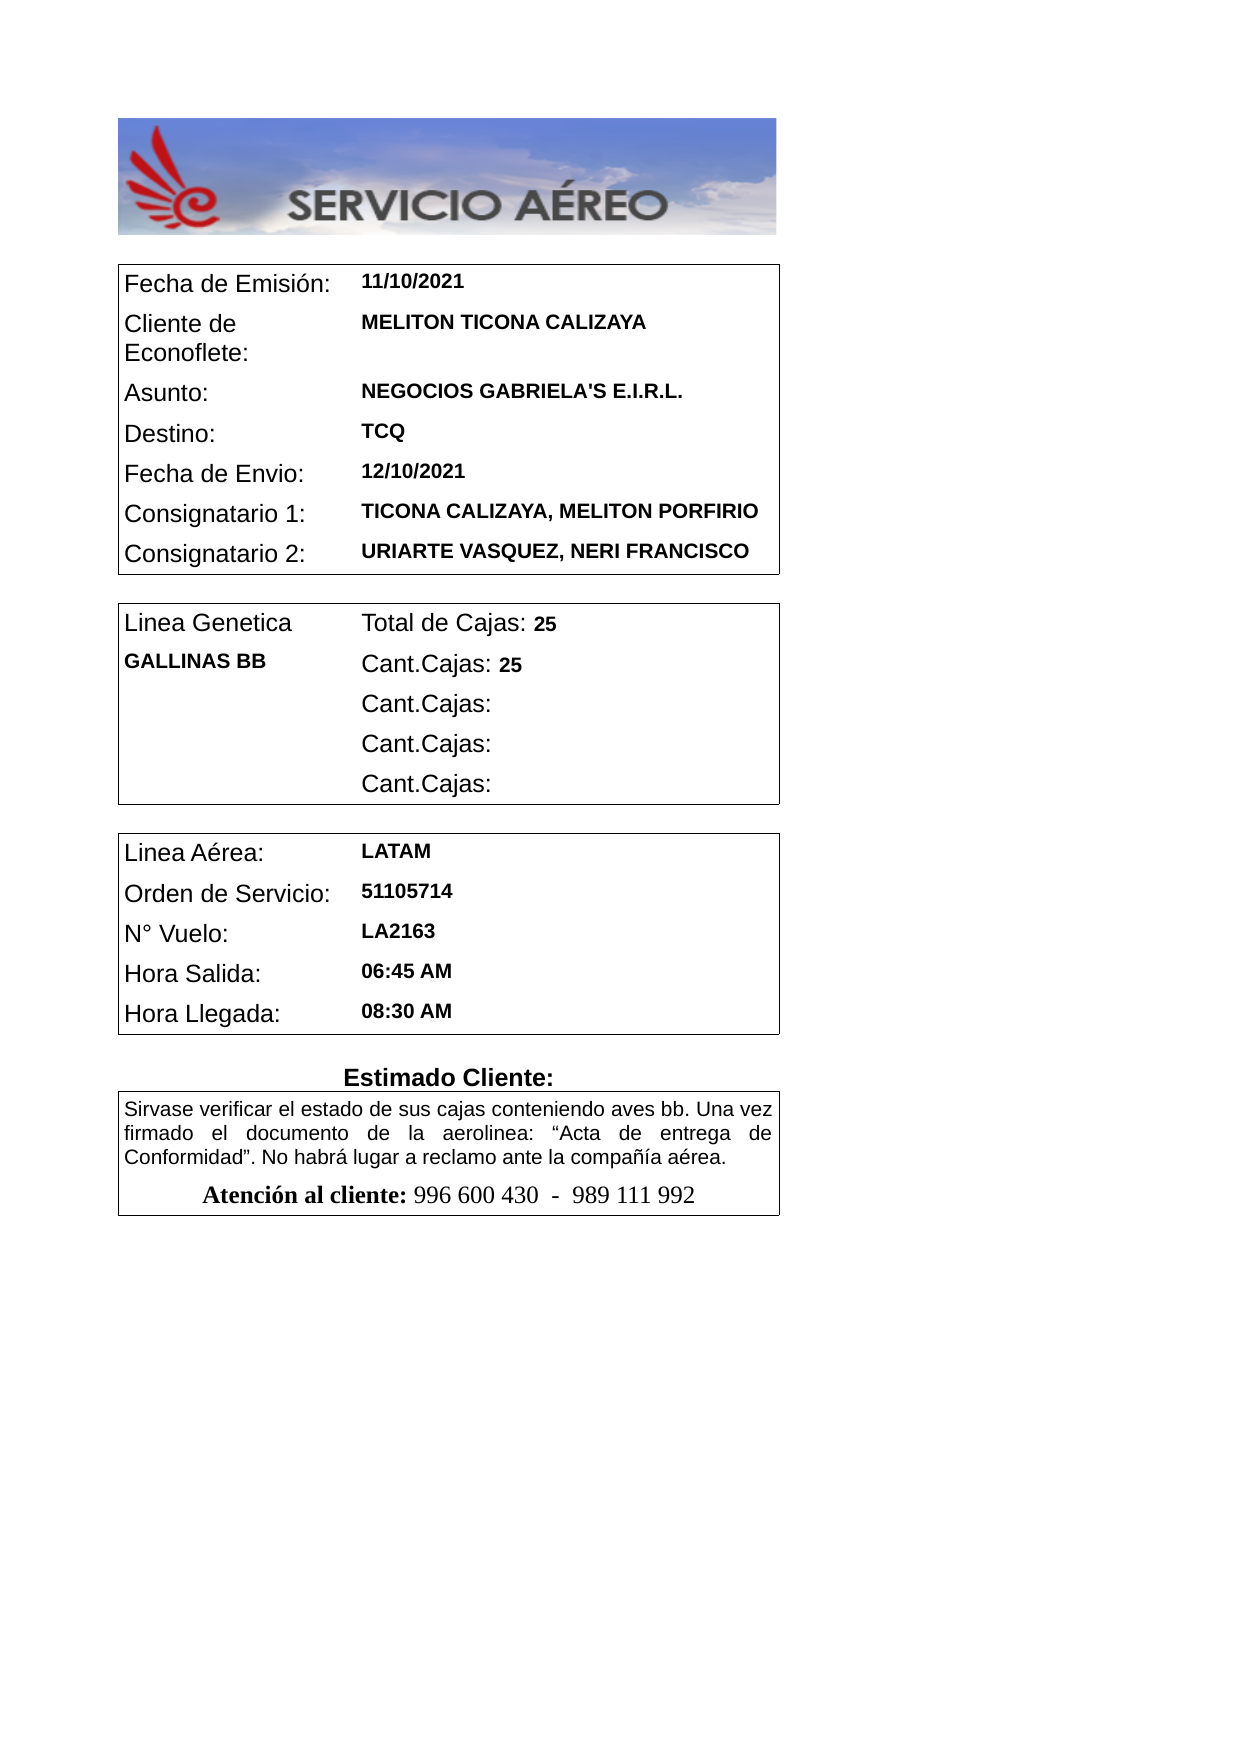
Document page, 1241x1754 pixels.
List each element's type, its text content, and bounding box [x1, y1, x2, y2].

table_header 11/10/2021 [356, 265, 779, 304]
table_cell Linea Aérea: [119, 834, 356, 873]
table_cell Cant.Cajas: [356, 723, 779, 763]
table_cell 12/10/2021 [356, 453, 779, 493]
table_cell Linea Genetica [119, 604, 356, 643]
table_cell Total de Cajas: 25 [356, 604, 779, 643]
table_cell [356, 805, 779, 833]
table_cell Hora Salida: [119, 953, 356, 993]
table_cell Orden de Servicio: [119, 873, 356, 913]
table_cell Destino: [119, 413, 356, 453]
table_header Fecha de Emisión: [119, 265, 356, 304]
table_cell Cant.Cajas: 25 [356, 643, 779, 683]
table_cell N° Vuelo: [119, 913, 356, 953]
table_cell [119, 683, 356, 723]
table_cell LA2163 [356, 913, 779, 953]
table_cell GALLINAS BB [119, 643, 356, 683]
table_cell TICONA CALIZAYA, MELITON PORFIRIO [356, 493, 779, 533]
table_cell LATAM [356, 834, 779, 873]
table_cell Consignatario 2: [119, 534, 356, 574]
table_cell MELITON TICONA CALIZAYA [356, 304, 779, 373]
table_cell [356, 575, 779, 603]
table_cell Fecha de Envio: [119, 453, 356, 493]
table_cell Consignatario 1: [119, 493, 356, 533]
table_cell [119, 723, 356, 763]
table_cell [118, 575, 356, 603]
table_cell Hora Llegada: [119, 994, 356, 1034]
table_cell [118, 805, 356, 833]
table_cell Cant.Cajas: [356, 764, 779, 804]
table_cell 08:30 AM [356, 994, 779, 1034]
table_cell 06:45 AM [356, 953, 779, 993]
table_cell Sirvase verificar el estado de sus cajas conteniendo aves bb. Una vez firmado el documento de la aerolinea: “Acta de entrega de Conformidad”. No habrá lugar a reclamo ante la compañía aérea. [119, 1092, 779, 1175]
picture [118, 118, 777, 235]
table_cell [119, 764, 356, 804]
table_cell Estimado Cliente: [118, 1035, 779, 1091]
table_cell Atención al cliente: 996 600 430 - 989 111 992 [119, 1175, 779, 1215]
table_cell NEGOCIOS GABRIELA'S E.I.R.L. [356, 373, 779, 413]
table_cell Cliente de Econoflete: [119, 304, 356, 373]
table_cell 51105714 [356, 873, 779, 913]
table_cell Cant.Cajas: [356, 683, 779, 723]
table_cell Asunto: [119, 373, 356, 413]
table_cell URIARTE VASQUEZ, NERI FRANCISCO [356, 534, 779, 574]
table_cell TCQ [356, 413, 779, 453]
